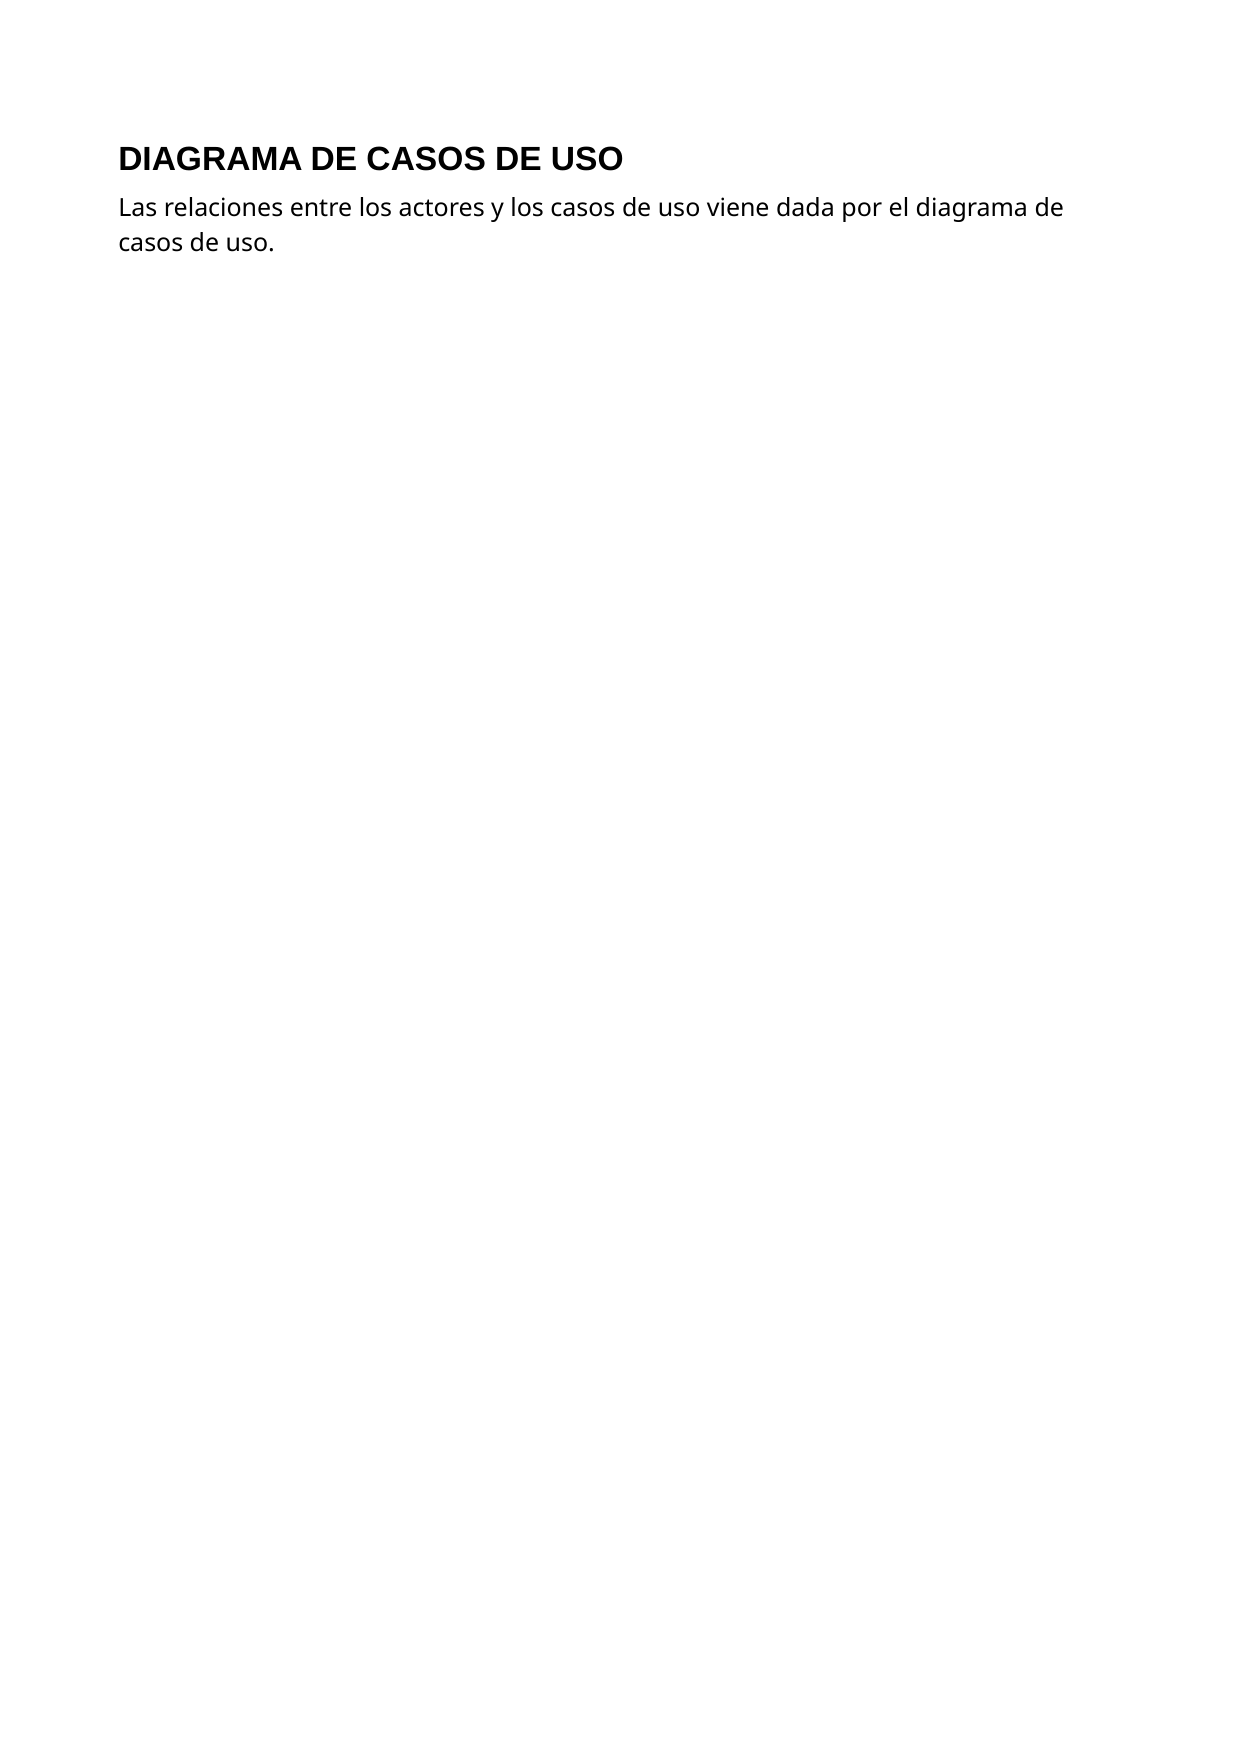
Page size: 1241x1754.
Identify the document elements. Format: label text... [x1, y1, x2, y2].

subtitle DIAGRAMA DE CASOS DE USO [118, 139, 1122, 178]
text Las relaciones entre los actores y los casos de uso viene dada por el diagrama de casos de uso. [118, 190, 1122, 258]
